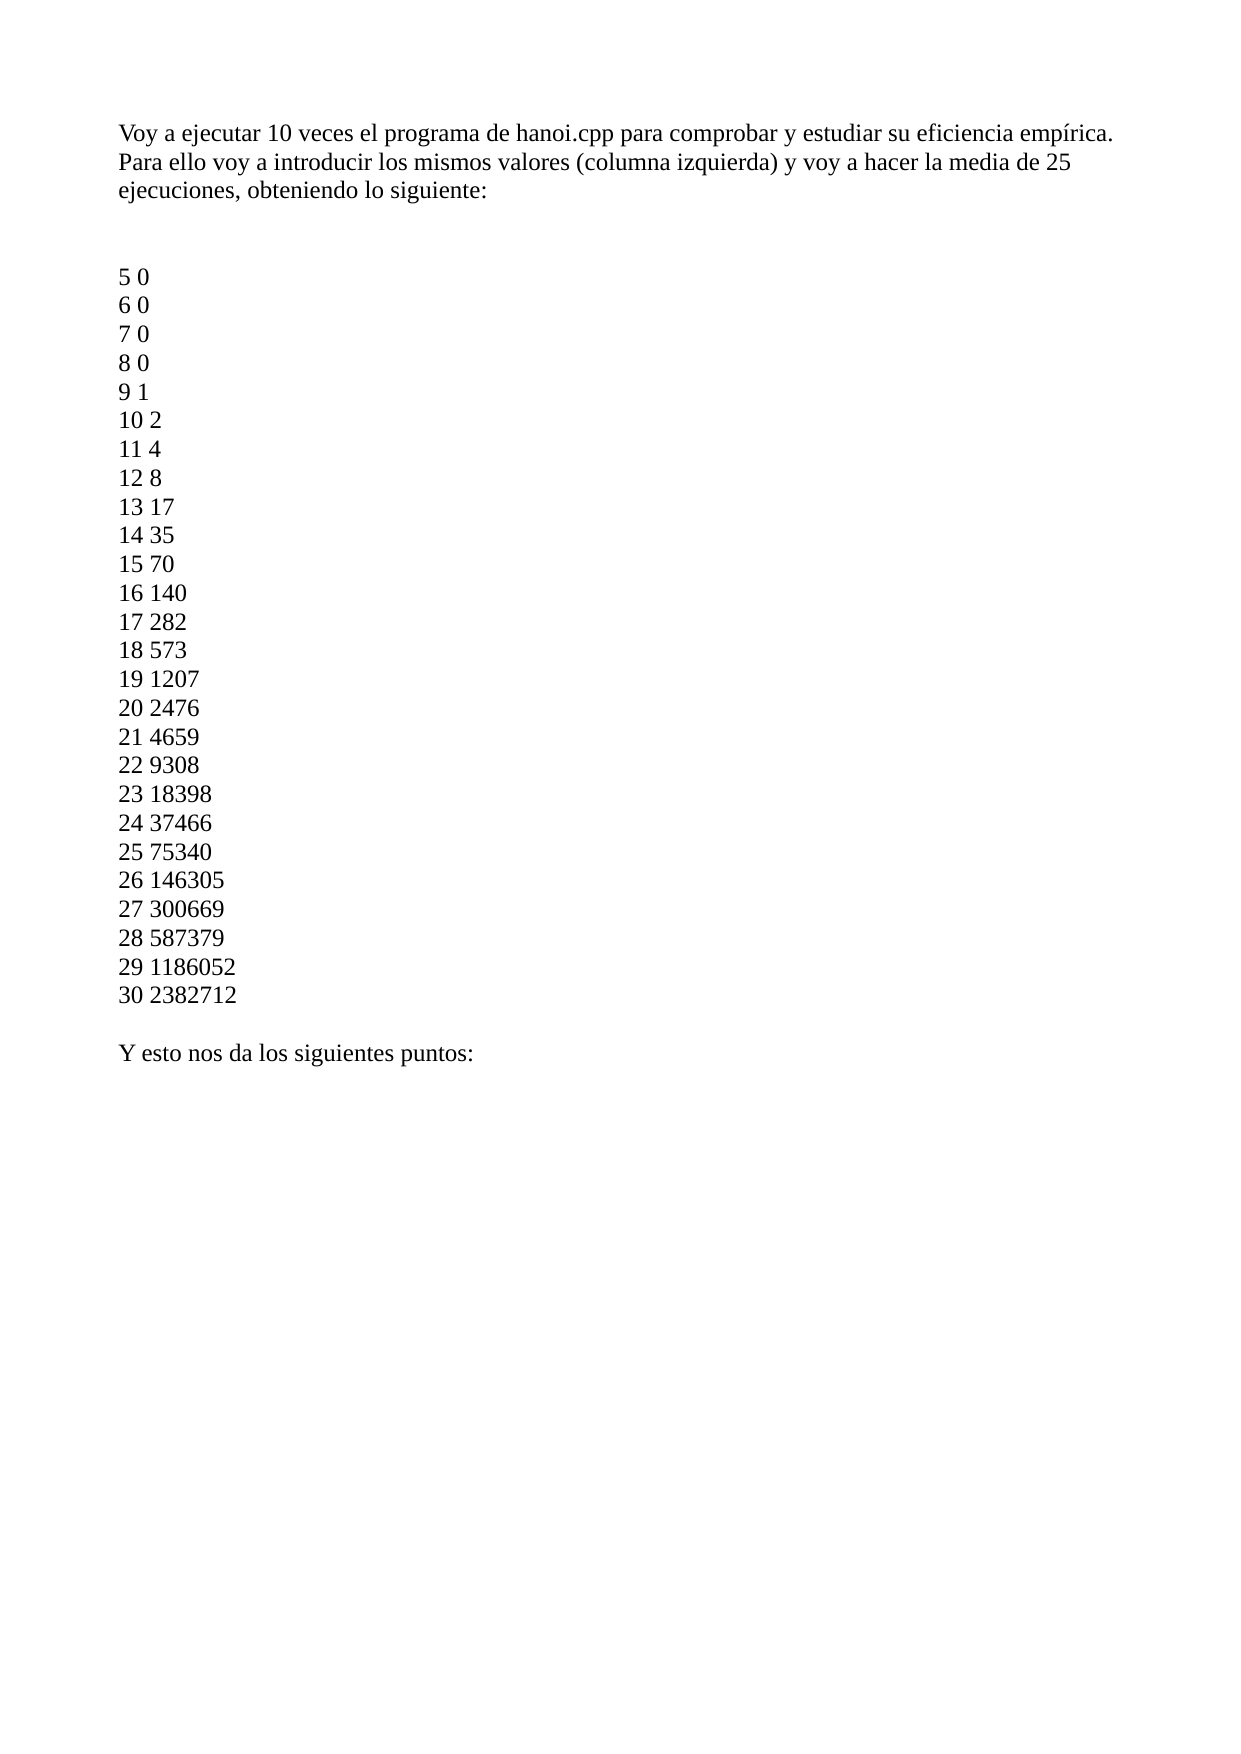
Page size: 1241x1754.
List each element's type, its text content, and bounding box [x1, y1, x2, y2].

text 29 1186052 [118, 952, 1122, 981]
text 23 18398 [118, 779, 1122, 808]
text 24 37466 [118, 808, 1122, 837]
text 6 0 [118, 291, 1122, 319]
text Y esto nos da los siguientes puntos: [118, 1038, 1122, 1067]
text 18 573 [118, 636, 1122, 664]
text 11 4 [118, 434, 1122, 463]
text 19 1207 [118, 664, 1122, 693]
text 7 0 [118, 319, 1122, 348]
text 21 4659 [118, 722, 1122, 751]
text 15 70 [118, 549, 1122, 578]
text 20 2476 [118, 693, 1122, 722]
text 27 300669 [118, 894, 1122, 923]
text 8 0 [118, 348, 1122, 377]
text 16 140 [118, 578, 1122, 607]
text Voy a ejecutar 10 veces el programa de hanoi.cpp para comprobar y estudiar su eficiencia empírica. Para ello voy a introducir los mismos valores (columna izquierda) y voy a hacer la media de 25 ejecuciones, obteniendo lo siguiente: [118, 118, 1122, 204]
text 12 8 [118, 463, 1122, 492]
text 26 146305 [118, 866, 1122, 894]
text 9 1 [118, 377, 1122, 406]
text 5 0 [118, 262, 1122, 291]
text 10 2 [118, 406, 1122, 434]
text 17 282 [118, 607, 1122, 636]
text 13 17 [118, 492, 1122, 521]
text 22 9308 [118, 751, 1122, 779]
text 25 75340 [118, 837, 1122, 866]
text 14 35 [118, 521, 1122, 549]
text 28 587379 [118, 923, 1122, 952]
text 30 2382712 [118, 981, 1122, 1009]
